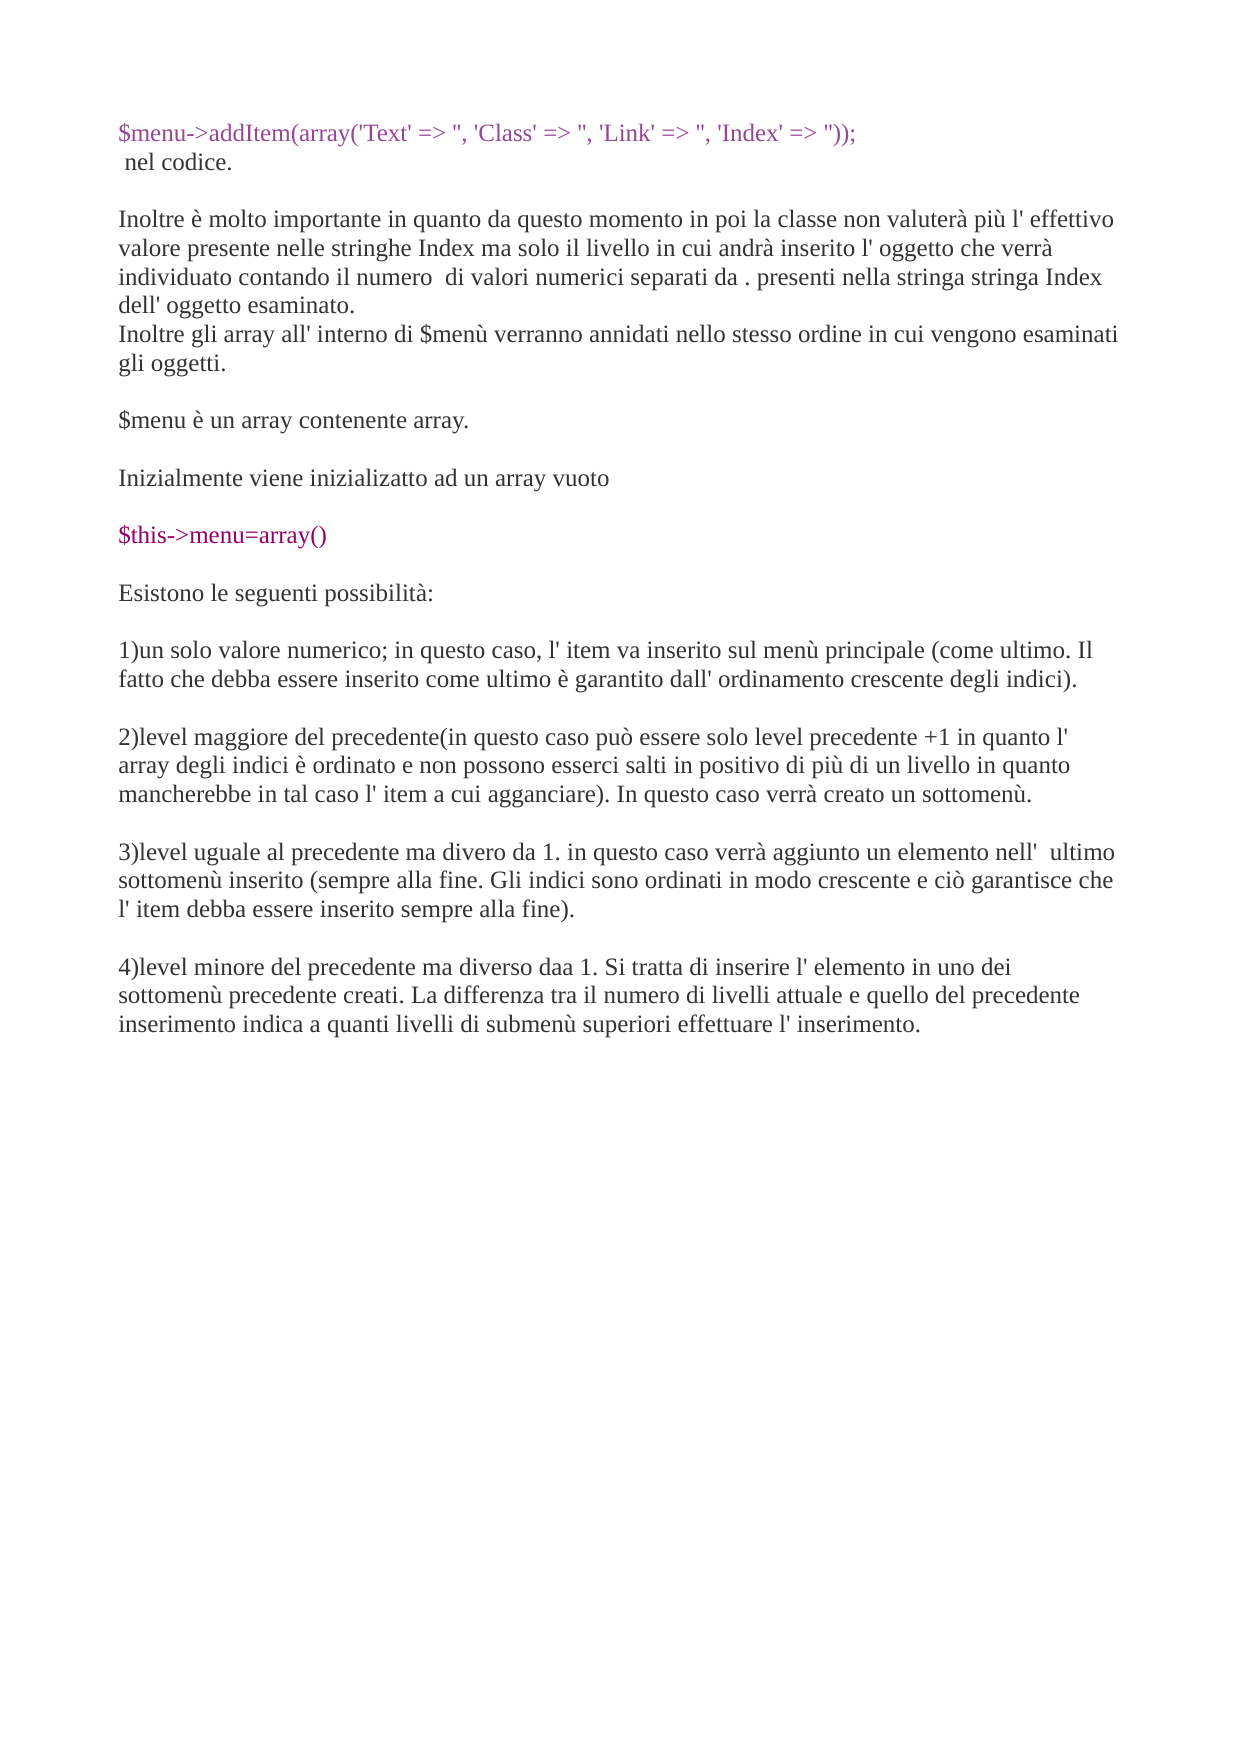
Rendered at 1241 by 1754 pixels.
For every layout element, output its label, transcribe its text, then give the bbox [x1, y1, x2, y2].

text nel codice. [118, 147, 1122, 176]
text $this->menu=array() [118, 521, 1122, 549]
text 2)level maggiore del precedente(in questo caso può essere solo level precedente +1 in quanto l' array degli indici è ordinato e non possono esserci salti in positivo di più di un livello in quanto mancherebbe in tal caso l' item a cui agganciare). In questo caso verrà creato un sottomenù. [118, 722, 1122, 808]
text Inoltre è molto importante in quanto da questo momento in poi la classe non valuterà più l' effettivo valore presente nelle stringhe Index ma solo il livello in cui andrà inserito l' oggetto che verrà individuato contando il numero di valori numerici separati da . presenti nella stringa stringa Index dell' oggetto esaminato. [118, 204, 1122, 319]
text $menu è un array contenente array. [118, 406, 1122, 434]
text 3)level uguale al precedente ma divero da 1. in questo caso verrà aggiunto un elemento nell' ultimo sottomenù inserito (sempre alla fine. Gli indici sono ordinati in modo crescente e ciò garantisce che l' item debba essere inserito sempre alla fine). [118, 837, 1122, 923]
text Inizialmente viene inizializatto ad un array vuoto [118, 463, 1122, 492]
text 4)level minore del precedente ma diverso daa 1. Si tratta di inserire l' elemento in uno dei sottomenù precedente creati. La differenza tra il numero di livelli attuale e quello del precedente inserimento indica a quanti livelli di submenù superiori effettuare l' inserimento. [118, 952, 1122, 1038]
text Esistono le seguenti possibilità: [118, 578, 1122, 607]
text $menu->addItem(array('Text' => '', 'Class' => '', 'Link' => '', 'Index' => '')); [118, 118, 1122, 147]
text Inoltre gli array all' interno di $menù verranno annidati nello stesso ordine in cui vengono esaminati gli oggetti. [118, 319, 1122, 377]
text 1)un solo valore numerico; in questo caso, l' item va inserito sul menù principale (come ultimo. Il fatto che debba essere inserito come ultimo è garantito dall' ordinamento crescente degli indici). [118, 636, 1122, 693]
